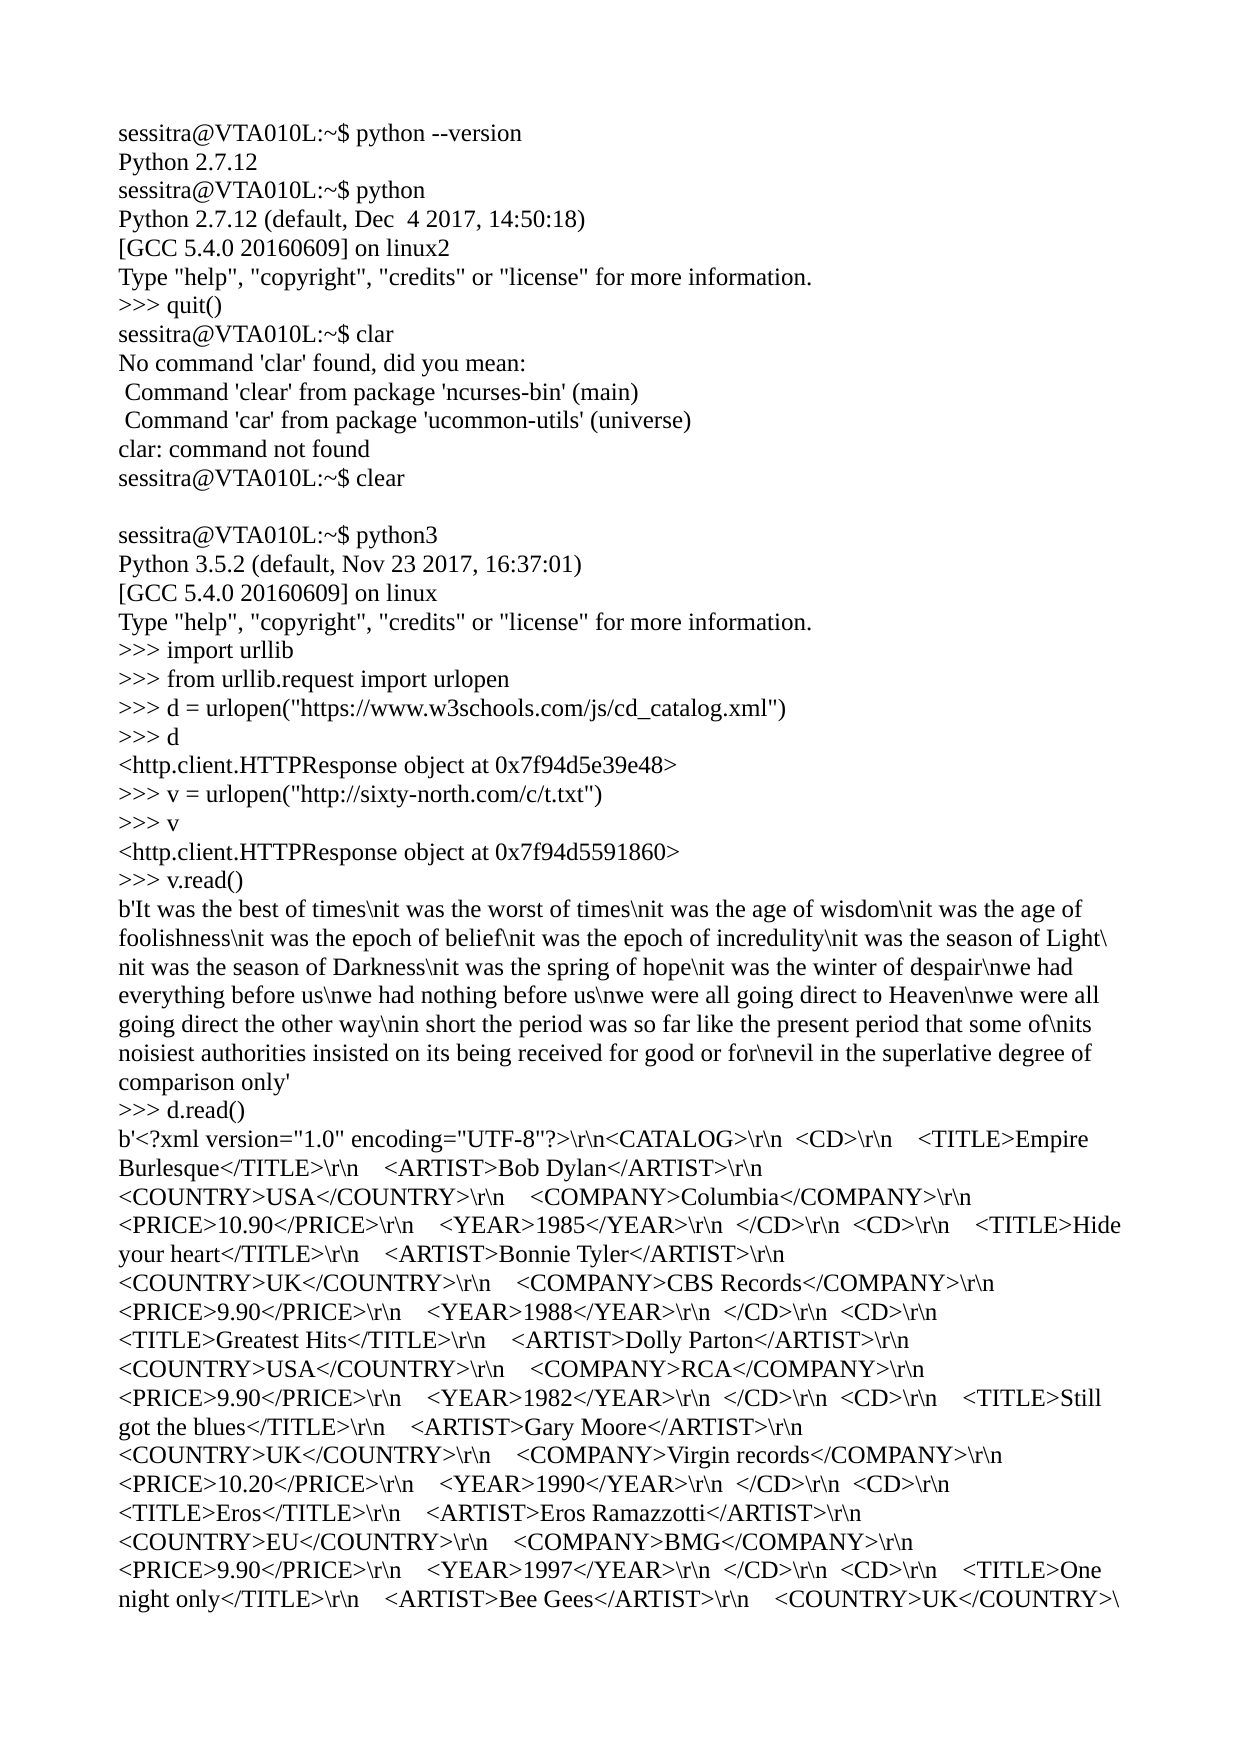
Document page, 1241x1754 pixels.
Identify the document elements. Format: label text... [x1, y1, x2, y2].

text Type "help", "copyright", "credits" or "license" for more information. [118, 262, 1122, 291]
text Command 'car' from package 'ucommon-utils' (universe) [118, 406, 1122, 434]
text b'<?xml version="1.0" encoding="UTF-8"?>\r\n<CATALOG>\r\n <CD>\r\n <TITLE>Empire Burlesque</TITLE>\r\n <ARTIST>Bob Dylan</ARTIST>\r\n <COUNTRY>USA</COUNTRY>\r\n <COMPANY>Columbia</COMPANY>\r\n <PRICE>10.90</PRICE>\r\n <YEAR>1985</YEAR>\r\n </CD>\r\n <CD>\r\n <TITLE>Hide your heart</TITLE>\r\n <ARTIST>Bonnie Tyler</ARTIST>\r\n <COUNTRY>UK</COUNTRY>\r\n <COMPANY>CBS Records</COMPANY>\r\n <PRICE>9.90</PRICE>\r\n <YEAR>1988</YEAR>\r\n </CD>\r\n <CD>\r\n <TITLE>Greatest Hits</TITLE>\r\n <ARTIST>Dolly Parton</ARTIST>\r\n <COUNTRY>USA</COUNTRY>\r\n <COMPANY>RCA</COMPANY>\r\n <PRICE>9.90</PRICE>\r\n <YEAR>1982</YEAR>\r\n </CD>\r\n <CD>\r\n <TITLE>Still got the blues</TITLE>\r\n <ARTIST>Gary Moore</ARTIST>\r\n <COUNTRY>UK</COUNTRY>\r\n <COMPANY>Virgin records</COMPANY>\r\n <PRICE>10.20</PRICE>\r\n <YEAR>1990</YEAR>\r\n </CD>\r\n <CD>\r\n <TITLE>Eros</TITLE>\r\n <ARTIST>Eros Ramazzotti</ARTIST>\r\n <COUNTRY>EU</COUNTRY>\r\n <COMPANY>BMG</COMPANY>\r\n <PRICE>9.90</PRICE>\r\n <YEAR>1997</YEAR>\r\n </CD>\r\n <CD>\r\n <TITLE>One night only</TITLE>\r\n <ARTIST>Bee Gees</ARTIST>\r\n <COUNTRY>UK</COUNTRY>\ [118, 1124, 1122, 1613]
text [GCC 5.4.0 20160609] on linux [118, 578, 1122, 607]
text sessitra@VTA010L:~$ python [118, 176, 1122, 204]
text Command 'clear' from package 'ncurses-bin' (main) [118, 377, 1122, 406]
text Python 2.7.12 [118, 147, 1122, 176]
text sessitra@VTA010L:~$ python --version [118, 118, 1122, 147]
text sessitra@VTA010L:~$ clar [118, 319, 1122, 348]
text >>> from urllib.request import urlopen [118, 664, 1122, 693]
text >>> quit() [118, 291, 1122, 319]
text >>> v = urlopen("http://sixty-north.com/c/t.txt") [118, 779, 1122, 808]
text Python 2.7.12 (default, Dec 4 2017, 14:50:18) [118, 204, 1122, 233]
text >>> d = urlopen("https://www.w3schools.com/js/cd_catalog.xml") [118, 693, 1122, 722]
text [GCC 5.4.0 20160609] on linux2 [118, 233, 1122, 262]
text Type "help", "copyright", "credits" or "license" for more information. [118, 607, 1122, 636]
text >>> d.read() [118, 1096, 1122, 1124]
text clar: command not found [118, 434, 1122, 463]
text Python 3.5.2 (default, Nov 23 2017, 16:37:01) [118, 549, 1122, 578]
text <http.client.HTTPResponse object at 0x7f94d5591860> [118, 837, 1122, 866]
text >>> d [118, 722, 1122, 751]
text sessitra@VTA010L:~$ python3 [118, 521, 1122, 549]
text b'It was the best of times\nit was the worst of times\nit was the age of wisdom\nit was the age of foolishness\nit was the epoch of belief\nit was the epoch of incredulity\nit was the season of Light\nit was the season of Darkness\nit was the spring of hope\nit was the winter of despair\nwe had everything before us\nwe had nothing before us\nwe were all going direct to Heaven\nwe were all going direct the other way\nin short the period was so far like the present period that some of\nits noisiest authorities insisted on its being received for good or for\nevil in the superlative degree of comparison only' [118, 894, 1122, 1096]
text >>> v [118, 808, 1122, 837]
text No command 'clar' found, did you mean: [118, 348, 1122, 377]
text <http.client.HTTPResponse object at 0x7f94d5e39e48> [118, 751, 1122, 779]
text >>> import urllib [118, 636, 1122, 664]
text >>> v.read() [118, 866, 1122, 894]
text sessitra@VTA010L:~$ clear [118, 463, 1122, 492]
